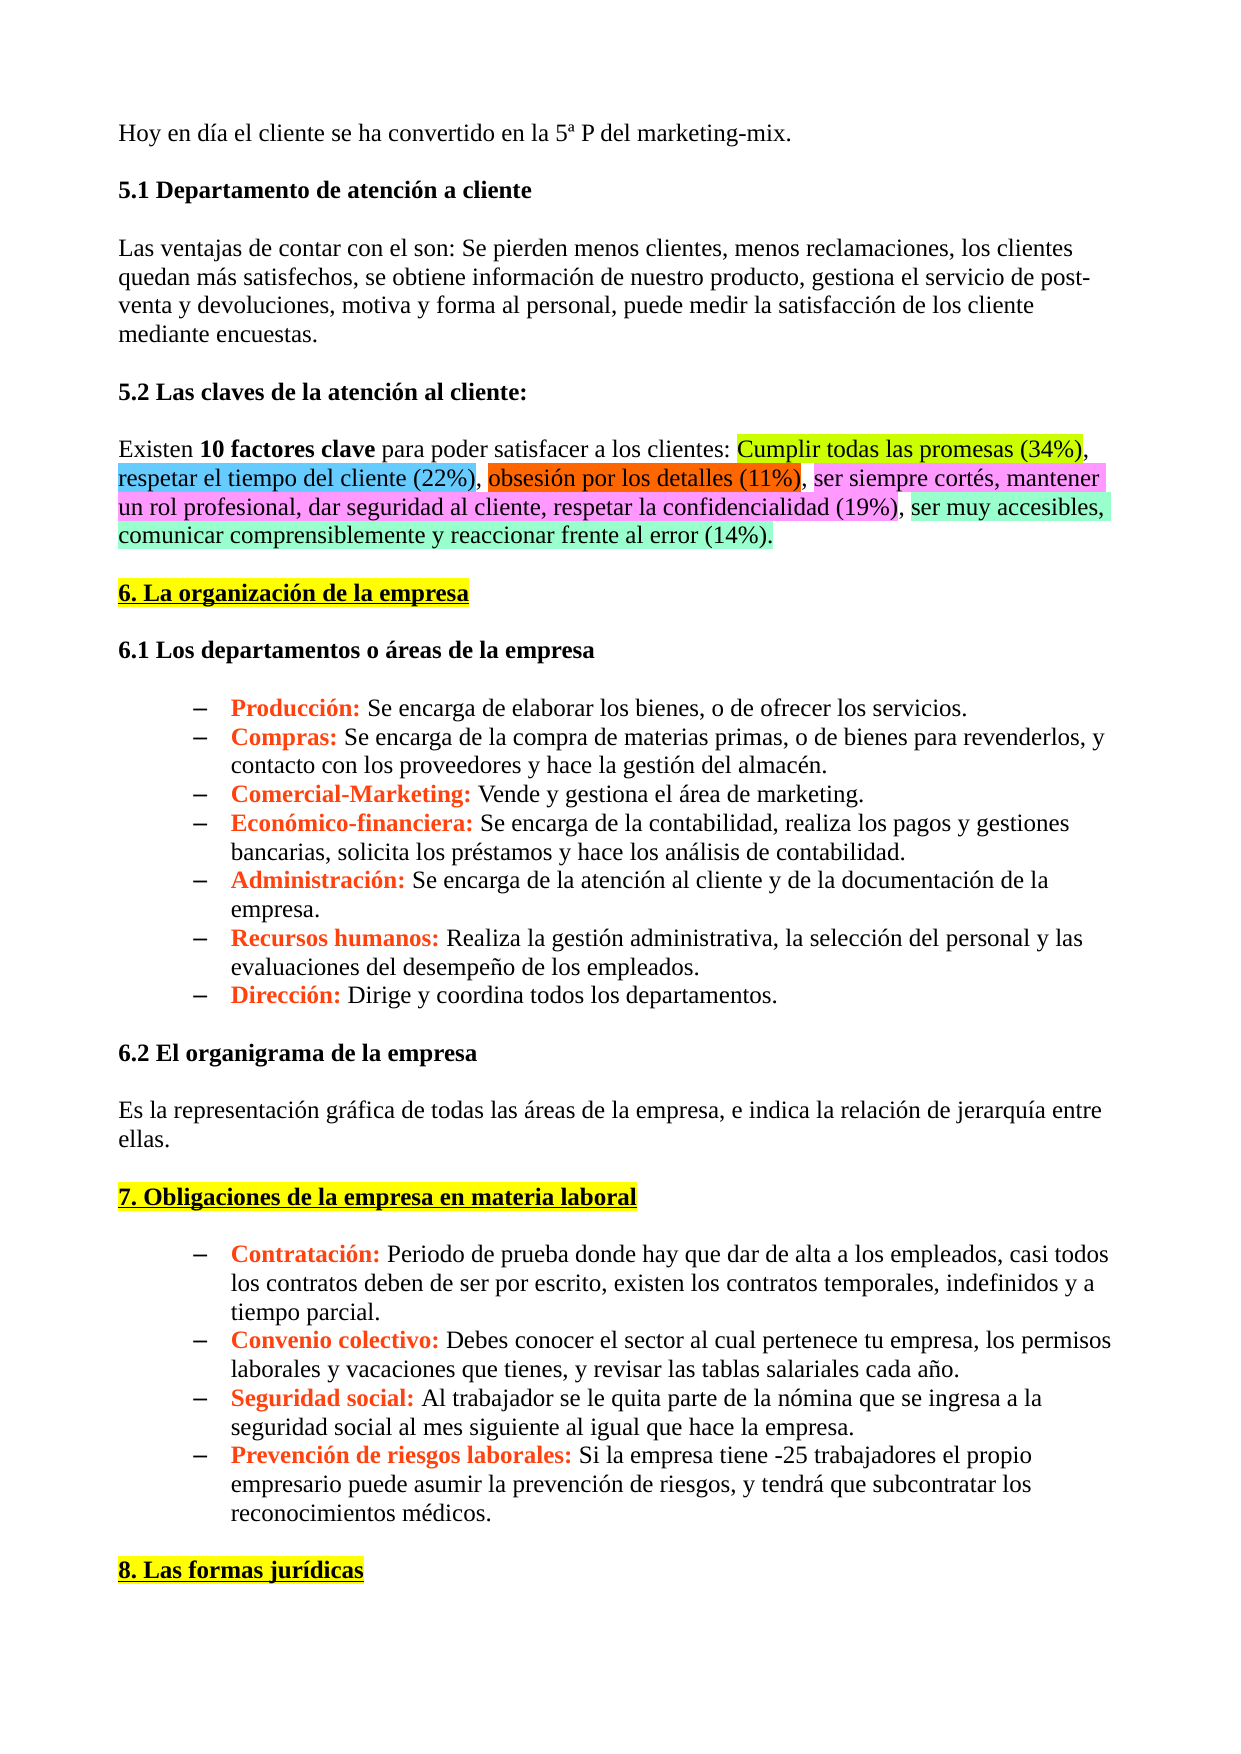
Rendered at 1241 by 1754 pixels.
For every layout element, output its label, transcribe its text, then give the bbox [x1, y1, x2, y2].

text Existen 10 factores clave para poder satisfacer a los clientes: Cumplir todas las promesas (34%), respetar el tiempo del cliente (22%), obsesión por los detalles (11%), ser siempre cortés, mantener un rol profesional, dar seguridad al cliente, respetar la confidencialidad (19%), ser muy accesibles, comunicar comprensiblemente y reaccionar frente al error (14%). [118, 434, 1122, 549]
list Dirección: Dirige y coordina todos los departamentos. [193, 981, 1122, 1009]
text 5.2 Las claves de la atención al cliente: [118, 377, 1122, 406]
text 6.1 Los departamentos o áreas de la empresa [118, 636, 1122, 664]
list Producción: Se encarga de elaborar los bienes, o de ofrecer los servicios. [193, 693, 1122, 722]
text 5.1 Departamento de atención a cliente [118, 176, 1122, 204]
text 7. Obligaciones de la empresa en materia laboral [118, 1182, 1122, 1211]
list Seguridad social: Al trabajador se le quita parte de la nómina que se ingresa a la seguridad social al mes siguiente al igual que hace la empresa. [193, 1383, 1122, 1441]
text 8. Las formas jurídicas [118, 1556, 1122, 1584]
text 6. La organización de la empresa [118, 578, 1122, 607]
text Hoy en día el cliente se ha convertido en la 5ª P del marketing-mix. [118, 118, 1122, 147]
list Administración: Se encarga de la atención al cliente y de la documentación de la empresa. [193, 866, 1122, 923]
list Económico-financiera: Se encarga de la contabilidad, realiza los pagos y gestiones bancarias, solicita los préstamos y hace los análisis de contabilidad. [193, 808, 1122, 866]
list Contratación: Periodo de prueba donde hay que dar de alta a los empleados, casi todos los contratos deben de ser por escrito, existen los contratos temporales, indefinidos y a tiempo parcial. [193, 1239, 1122, 1326]
list Recursos humanos: Realiza la gestión administrativa, la selección del personal y las evaluaciones del desempeño de los empleados. [193, 923, 1122, 981]
list Comercial-Marketing: Vende y gestiona el área de marketing. [193, 779, 1122, 808]
list Prevención de riesgos laborales: Si la empresa tiene -25 trabajadores el propio empresario puede asumir la prevención de riesgos, y tendrá que subcontratar los reconocimientos médicos. [193, 1441, 1122, 1527]
text Es la representación gráfica de todas las áreas de la empresa, e indica la relación de jerarquía entre ellas. [118, 1096, 1122, 1153]
text 6.2 El organigrama de la empresa [118, 1038, 1122, 1067]
list Compras: Se encarga de la compra de materias primas, o de bienes para revenderlos, y contacto con los proveedores y hace la gestión del almacén. [193, 722, 1122, 779]
list Convenio colectivo: Debes conocer el sector al cual pertenece tu empresa, los permisos laborales y vacaciones que tienes, y revisar las tablas salariales cada año. [193, 1326, 1122, 1383]
text Las ventajas de contar con el son: Se pierden menos clientes, menos reclamaciones, los clientes quedan más satisfechos, se obtiene información de nuestro producto, gestiona el servicio de post-venta y devoluciones, motiva y forma al personal, puede medir la satisfacción de los cliente mediante encuestas. [118, 233, 1122, 348]
